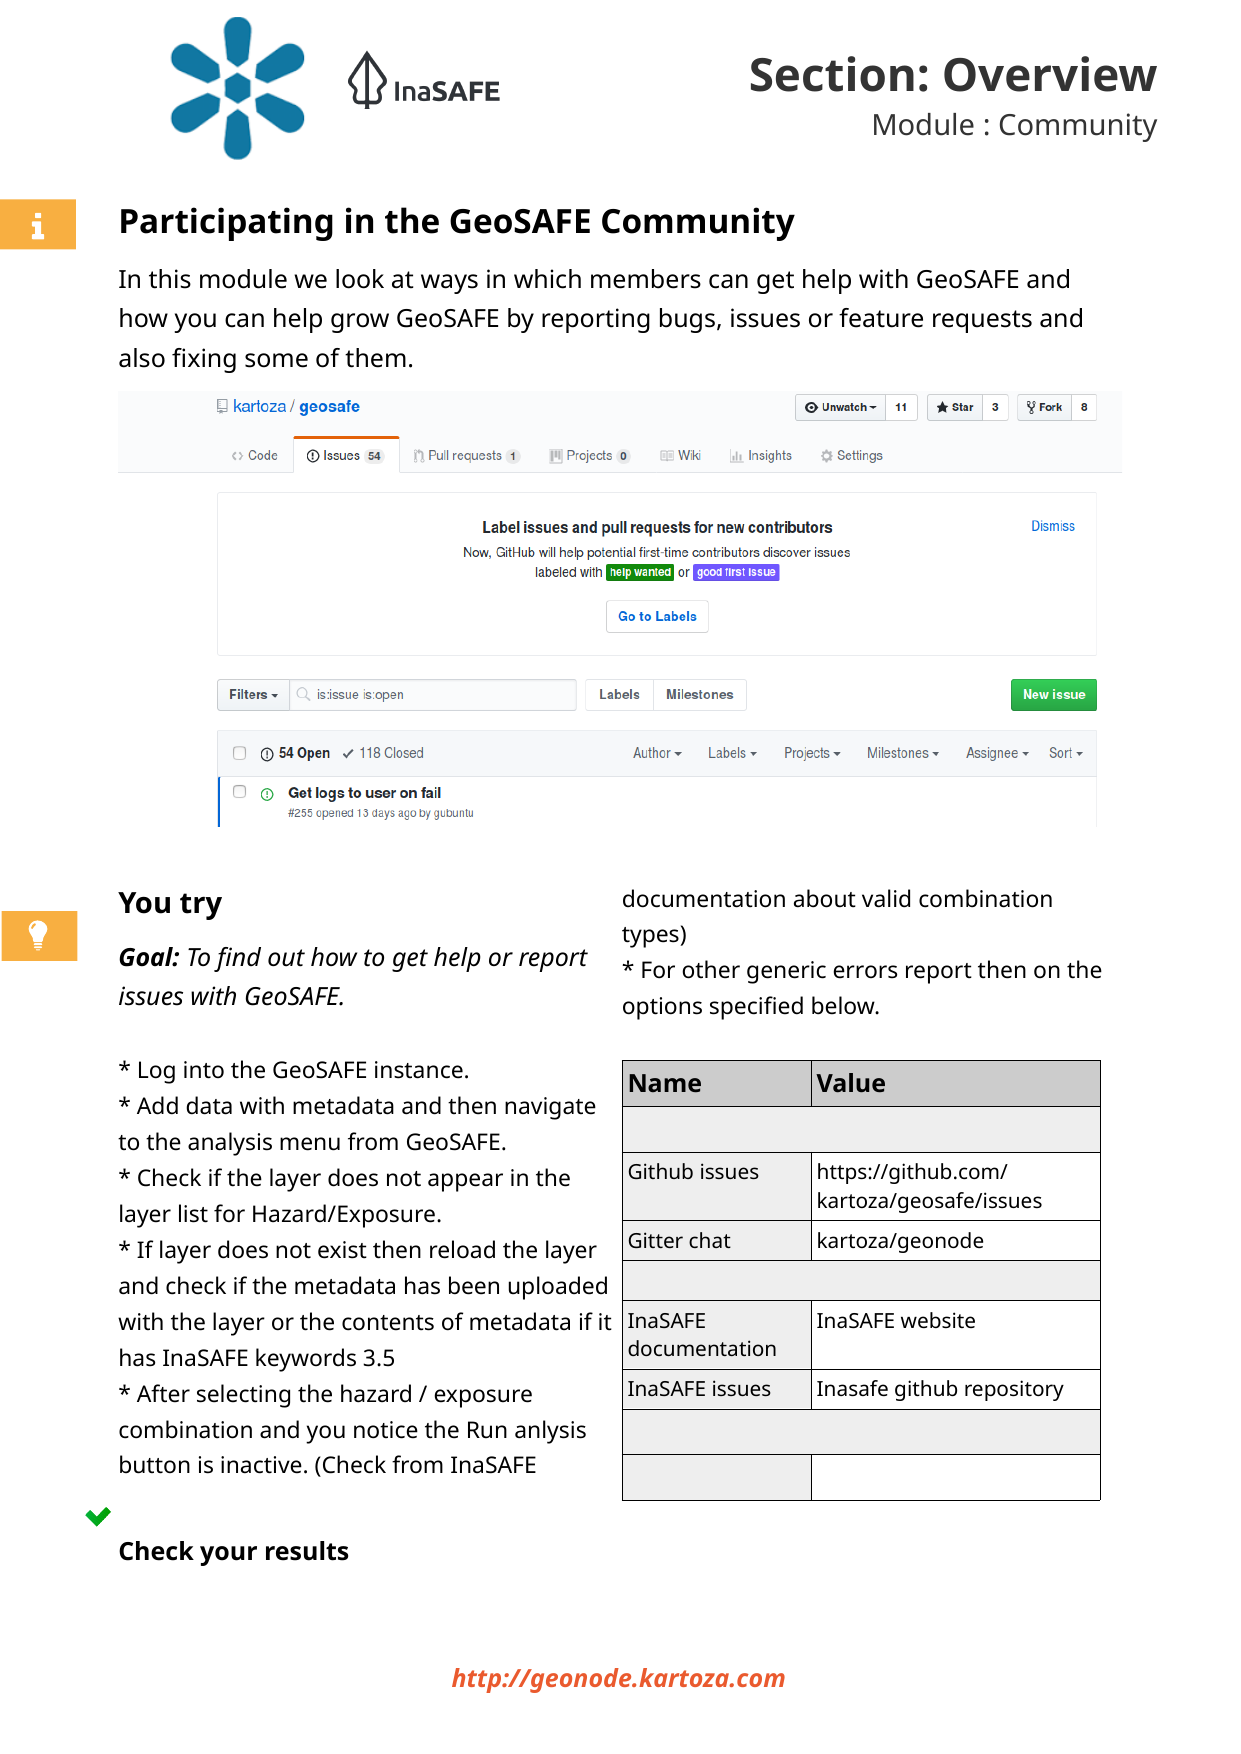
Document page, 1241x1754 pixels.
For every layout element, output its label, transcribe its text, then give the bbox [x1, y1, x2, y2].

table_cell [623, 1455, 811, 1500]
table_cell [623, 1107, 1100, 1152]
text * After selecting the hazard / exposure combination and you notice the Run anlysis button is inactive. (Check from InaSAFE [118, 1378, 619, 1481]
table_cell Github issues [623, 1153, 811, 1220]
table_cell InaSAFE documentation [623, 1301, 811, 1368]
text documentation about valid combination types) [622, 882, 1122, 950]
picture [328, 32, 525, 129]
text * If layer does not exist then reload the layer and check if the metadata has been uploaded with the layer or the contents of metadata if it has InaSAFE keywords 3.5 [118, 1234, 619, 1373]
table_cell [812, 1455, 1100, 1500]
table_cell kartoza/geonode [812, 1221, 1100, 1260]
table_cell InaSAFE website [812, 1301, 1100, 1368]
table_cell [623, 1261, 1100, 1300]
table_cell [623, 1410, 1100, 1454]
subtitle Participating in the GeoSAFE Community [118, 198, 1122, 243]
picture [118, 391, 1123, 827]
text * Check if the layer does not appear in the layer list for Hazard/Exposure. [118, 1162, 619, 1229]
text You try [118, 882, 619, 922]
text Check your results [118, 1534, 1122, 1568]
picture [166, 17, 309, 160]
table_cell Gitter chat [623, 1221, 811, 1260]
table_cell https://github.com/kartoza/geosafe/issues [812, 1153, 1100, 1220]
table_cell Inasafe github repository [812, 1370, 1100, 1408]
text * Log into the GeoSAFE instance. [118, 1054, 619, 1085]
table_cell InaSAFE issues [623, 1370, 811, 1408]
text * Add data with metadata and then navigate to the analysis menu from GeoSAFE. [118, 1090, 619, 1157]
text In this module we look at ways in which members can get help with GeoSAFE and how you can help grow GeoSAFE by reporting bugs, issues or feature requests and also fixing some of them. [118, 262, 1122, 374]
table_header Name [623, 1061, 811, 1106]
text Goal: To find out how to get help or report issues with GeoSAFE. [118, 940, 619, 1013]
table_header Value [812, 1061, 1100, 1106]
text * For other generic errors report then on the options specified below. [622, 954, 1122, 1022]
